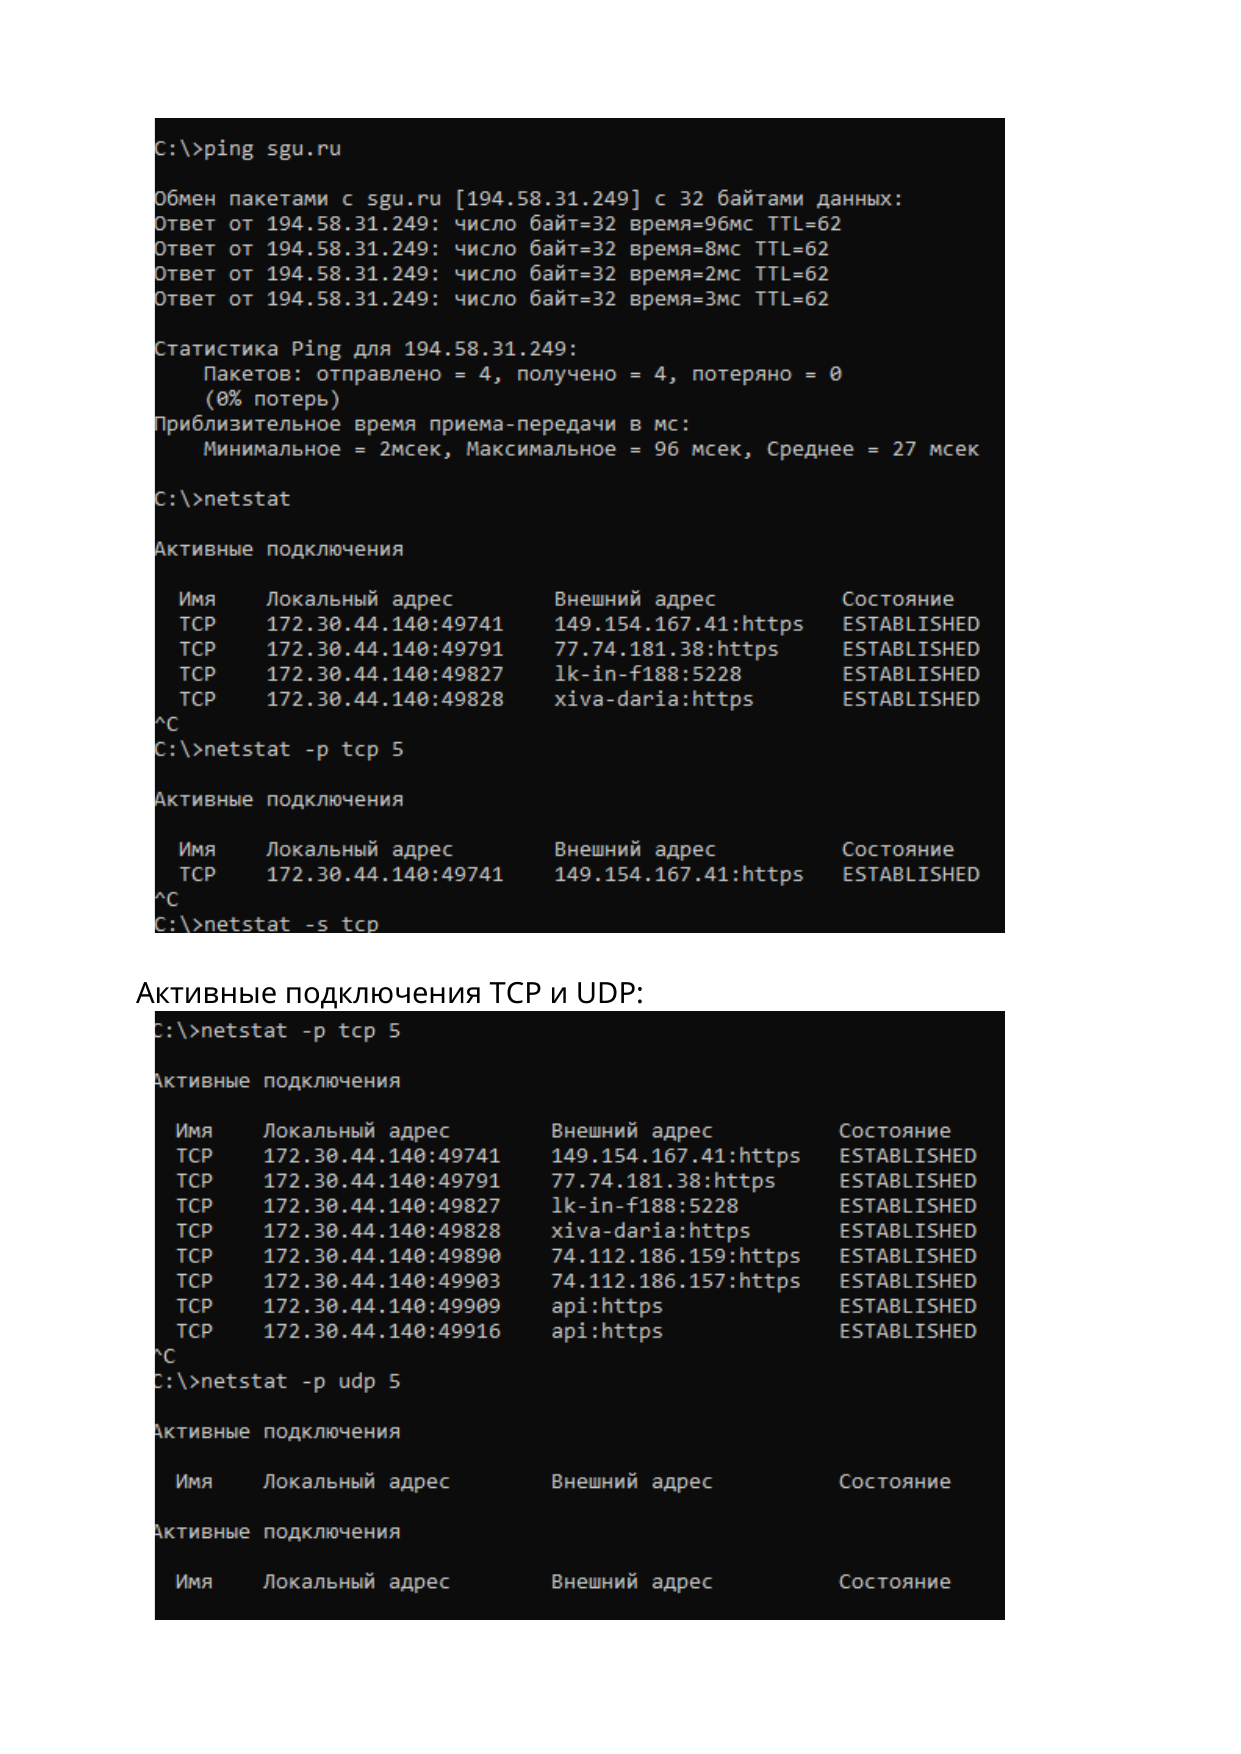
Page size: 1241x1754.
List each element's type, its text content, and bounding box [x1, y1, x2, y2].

picture [154, 1011, 1005, 1620]
picture [154, 118, 1005, 933]
text Активные подключения TCP и UDP: [136, 972, 1163, 1012]
